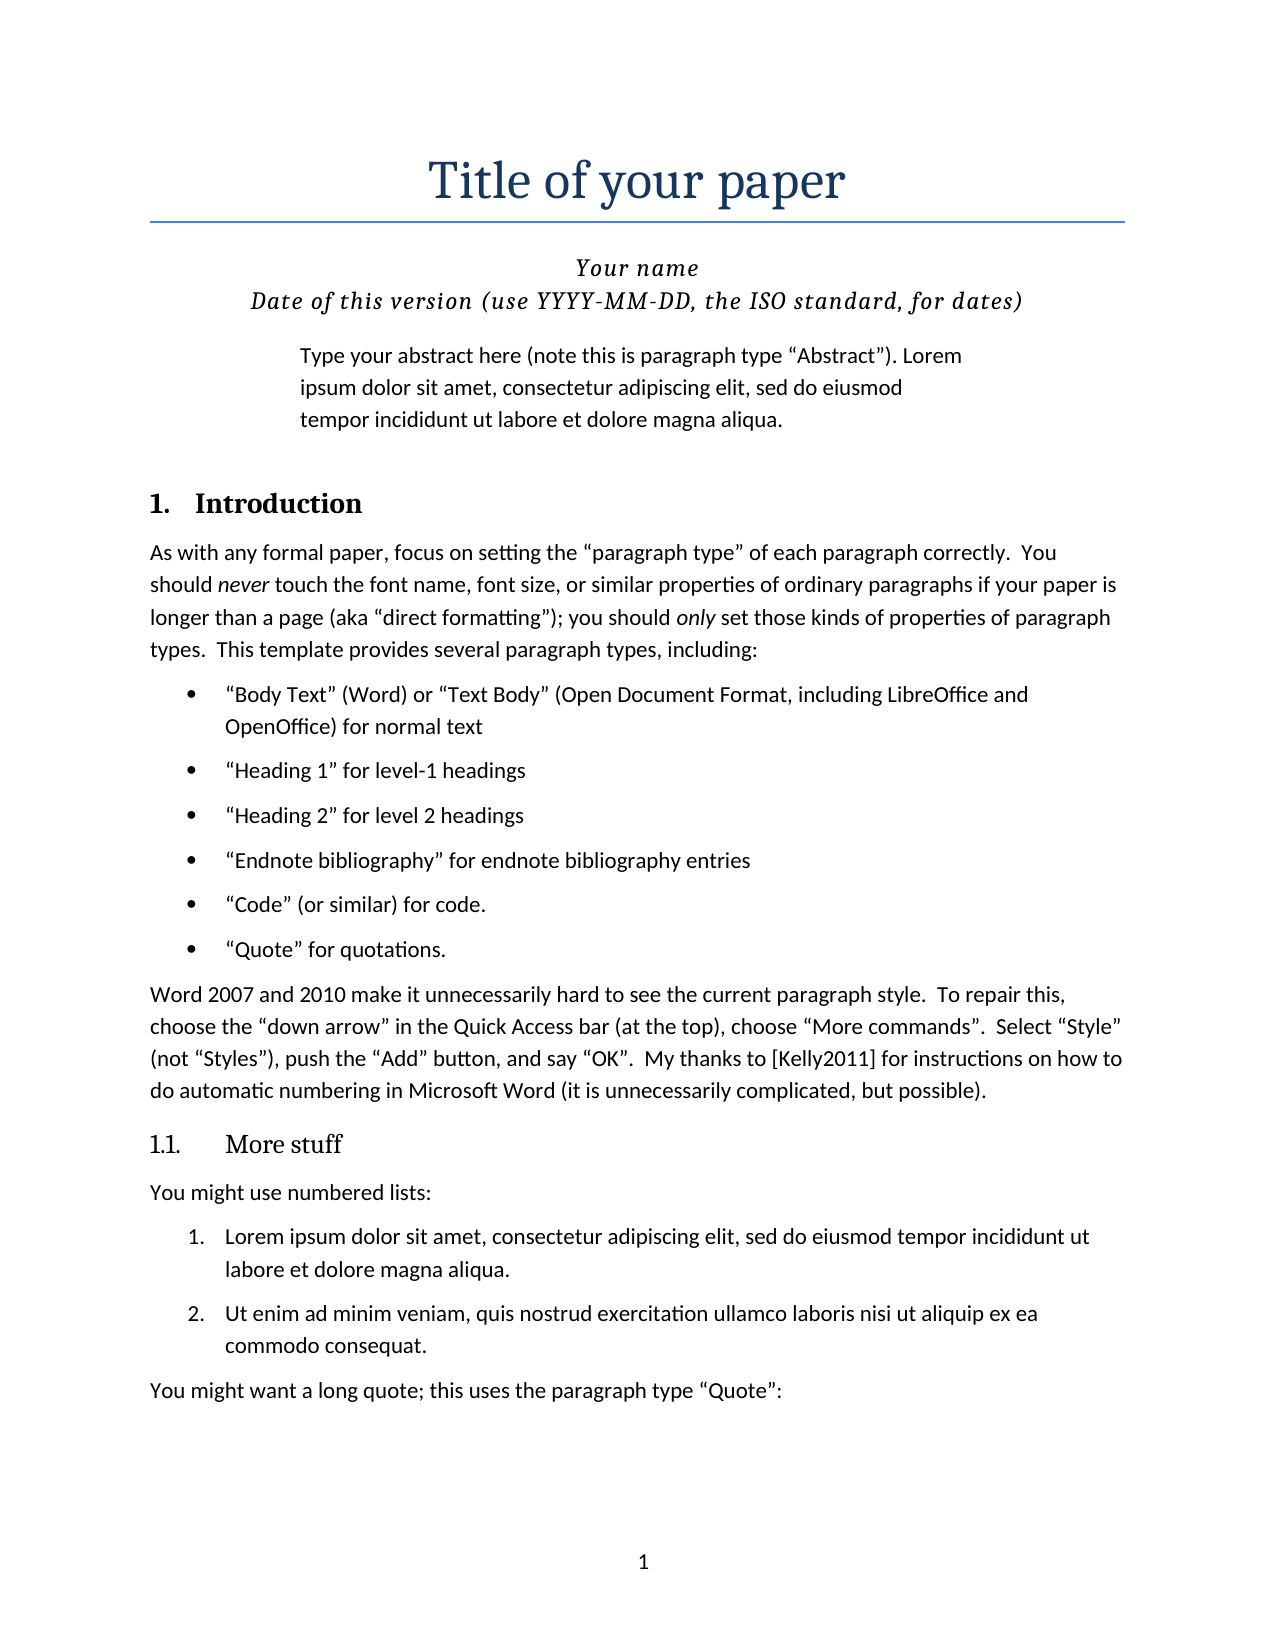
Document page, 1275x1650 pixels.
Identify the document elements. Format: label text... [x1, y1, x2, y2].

list “Quote” for quotations. [187, 935, 1125, 963]
list Lorem ipsum dolor sit amet, consectetur adipiscing elit, sed do eiusmod tempor incididunt ut labore et dolore magna aliqua. [187, 1222, 1125, 1283]
list “Endnote bibliography” for endnote bibliography entries [187, 846, 1125, 874]
list “Heading 2” for level 2 headings [187, 801, 1125, 829]
list “Heading 1” for level-1 headings [187, 757, 1125, 784]
text Word 2007 and 2010 make it unnecessarily hard to see the current paragraph style. To repair this, choose the “down arrow” in the Quick Access bar (at the top), choose “More commands”. Select “Style” (not “Styles”), push the “Add” button, and say “OK”. My thanks to [Kelly2011] for instructions on how to do automatic numbering in Microsoft Word (it is unnecessarily complicated, but possible). [150, 980, 1125, 1104]
text Type your abstract here (note this is paragraph type “Abstract”). Lorem ipsum dolor sit amet, consectetur adipiscing elit, sed do eiusmod tempor incididunt ut labore et dolore magna aliqua. [300, 341, 975, 433]
subtitle Introduction [150, 487, 1125, 521]
list “Body Text” (Word) or “Text Body” (Open Document Format, including LibreOffice and OpenOffice) for normal text [187, 680, 1125, 740]
subtitle Your name Date of this version (use YYYY-MM-DD, the ISO standard, for dates) [150, 254, 1125, 316]
text You might use numbered lists: [150, 1178, 1125, 1206]
subtitle More stuff [150, 1129, 1125, 1161]
list “Code” (or similar) for code. [187, 891, 1125, 919]
text You might want a long quote; this uses the paragraph type “Quote”: [150, 1376, 1125, 1404]
text As with any formal paper, focus on setting the “paragraph type” of each paragraph correctly. You should never touch the font name, font size, or similar properties of ordinary paragraphs if your paper is longer than a page (aka “direct formatting”); you should only set those kinds of properties of paragraph types. This template provides several paragraph types, including: [150, 538, 1125, 663]
list Ut enim ad minim veniam, quis nostrud exercitation ullamco laboris nisi ut aliquip ex ea commodo consequat. [187, 1299, 1125, 1359]
subtitle Title of your paper [150, 150, 1125, 221]
